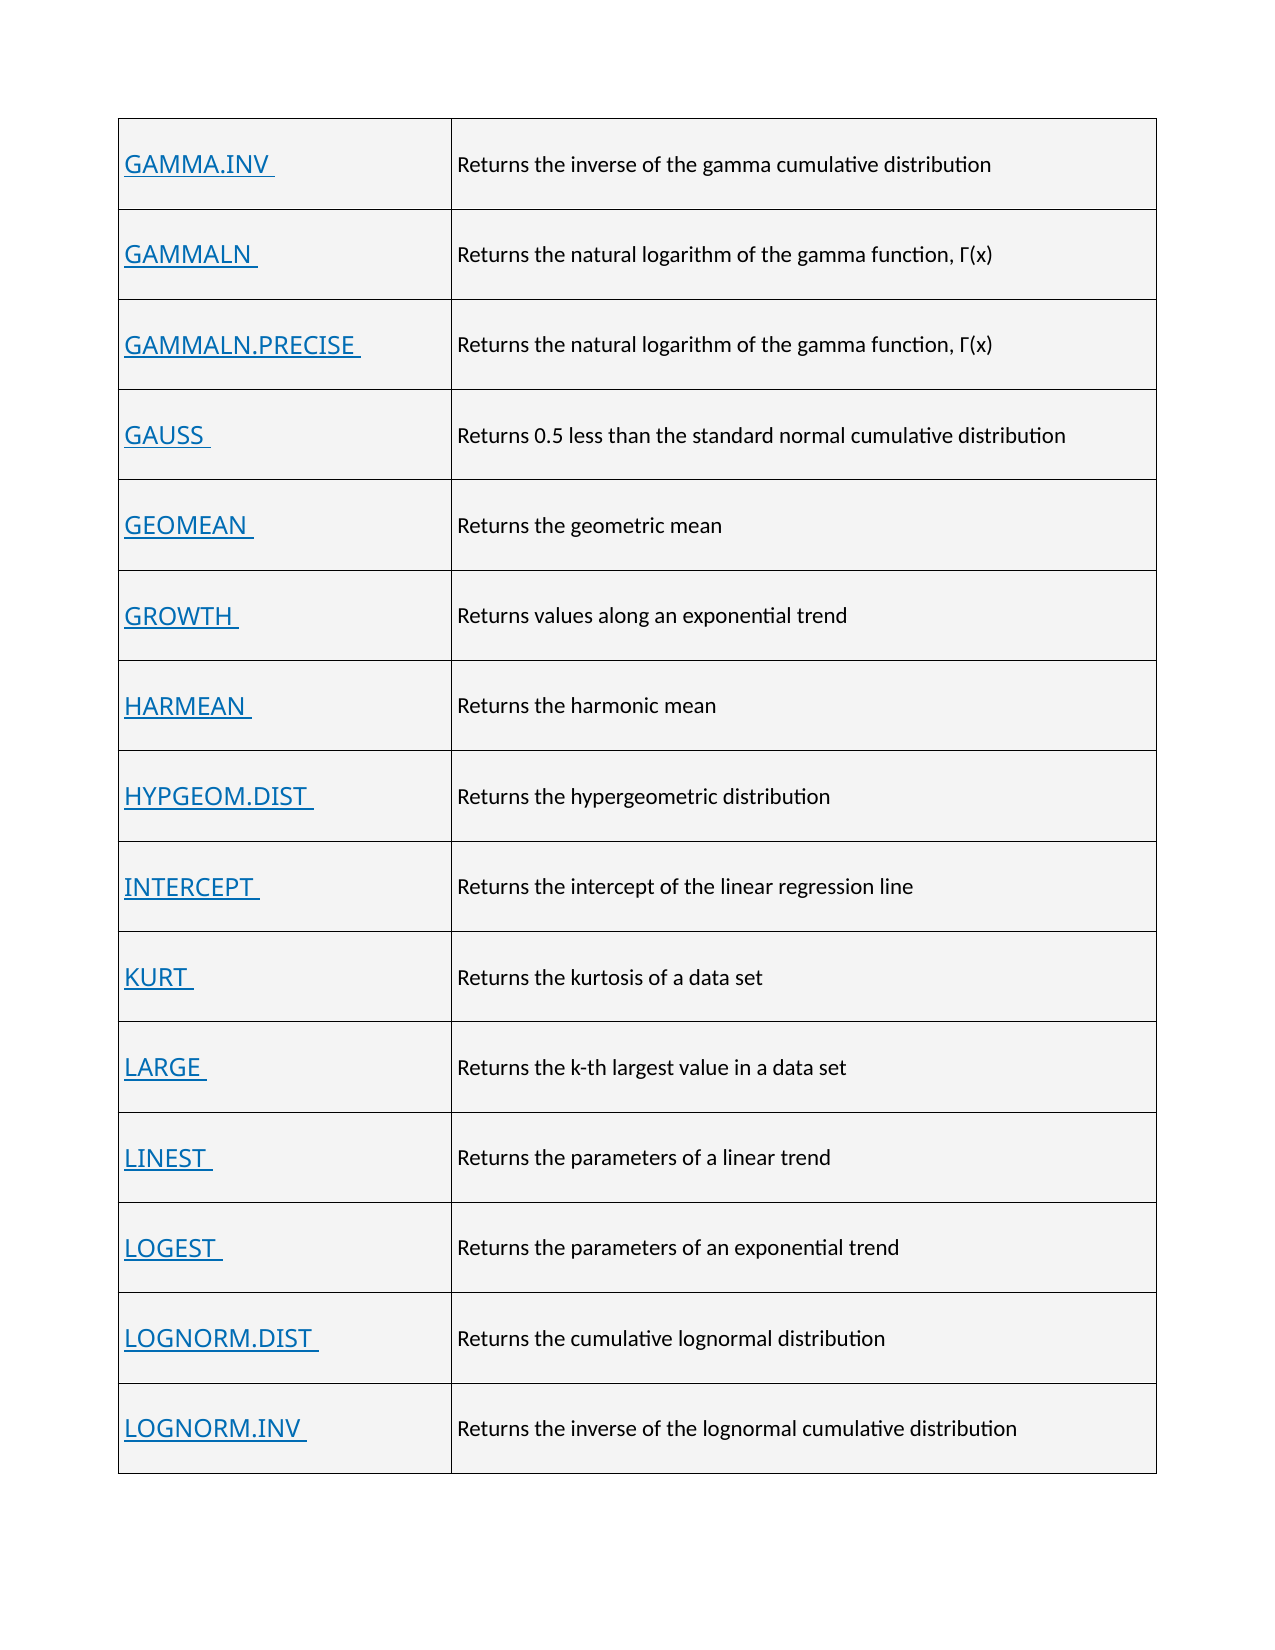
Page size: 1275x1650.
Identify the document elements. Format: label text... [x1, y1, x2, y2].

table_cell Returns the k-th largest value in a data set [452, 1022, 1156, 1112]
table_cell Returns the parameters of an exponential trend [452, 1203, 1156, 1292]
table_cell HYPGEOM.DIST [119, 751, 451, 841]
table_cell GEOMEAN [119, 480, 451, 570]
table_cell GAUSS [119, 390, 451, 479]
table_cell Returns the intercept of the linear regression line [452, 842, 1156, 931]
table_cell LINEST [119, 1113, 451, 1202]
table_cell Returns the geometric mean [452, 480, 1156, 570]
table_cell Returns the cumulative lognormal distribution [452, 1293, 1156, 1382]
table_cell LOGEST [119, 1203, 451, 1292]
table_cell Returns values along an exponential trend [452, 571, 1156, 660]
table_cell Returns the parameters of a linear trend [452, 1113, 1156, 1202]
table_cell Returns the hypergeometric distribution [452, 751, 1156, 841]
table_cell Returns the inverse of the gamma cumulative distribution [452, 119, 1156, 208]
table_cell Returns the harmonic mean [452, 661, 1156, 750]
table_cell Returns the kurtosis of a data set [452, 932, 1156, 1021]
table_cell Returns the natural logarithm of the gamma function, Γ(x) [452, 300, 1156, 389]
table_cell LARGE [119, 1022, 451, 1112]
table_cell GAMMALN [119, 210, 451, 299]
table_cell GROWTH [119, 571, 451, 660]
table_cell KURT [119, 932, 451, 1021]
table_cell Returns the natural logarithm of the gamma function, Γ(x) [452, 210, 1156, 299]
table_cell GAMMA.INV [119, 119, 451, 208]
table_cell Returns 0.5 less than the standard normal cumulative distribution [452, 390, 1156, 479]
table_cell LOGNORM.INV [119, 1384, 451, 1473]
table_cell LOGNORM.DIST [119, 1293, 451, 1382]
table_cell HARMEAN [119, 661, 451, 750]
table_cell INTERCEPT [119, 842, 451, 931]
table_cell Returns the inverse of the lognormal cumulative distribution [452, 1384, 1156, 1473]
table_cell GAMMALN.PRECISE [119, 300, 451, 389]
